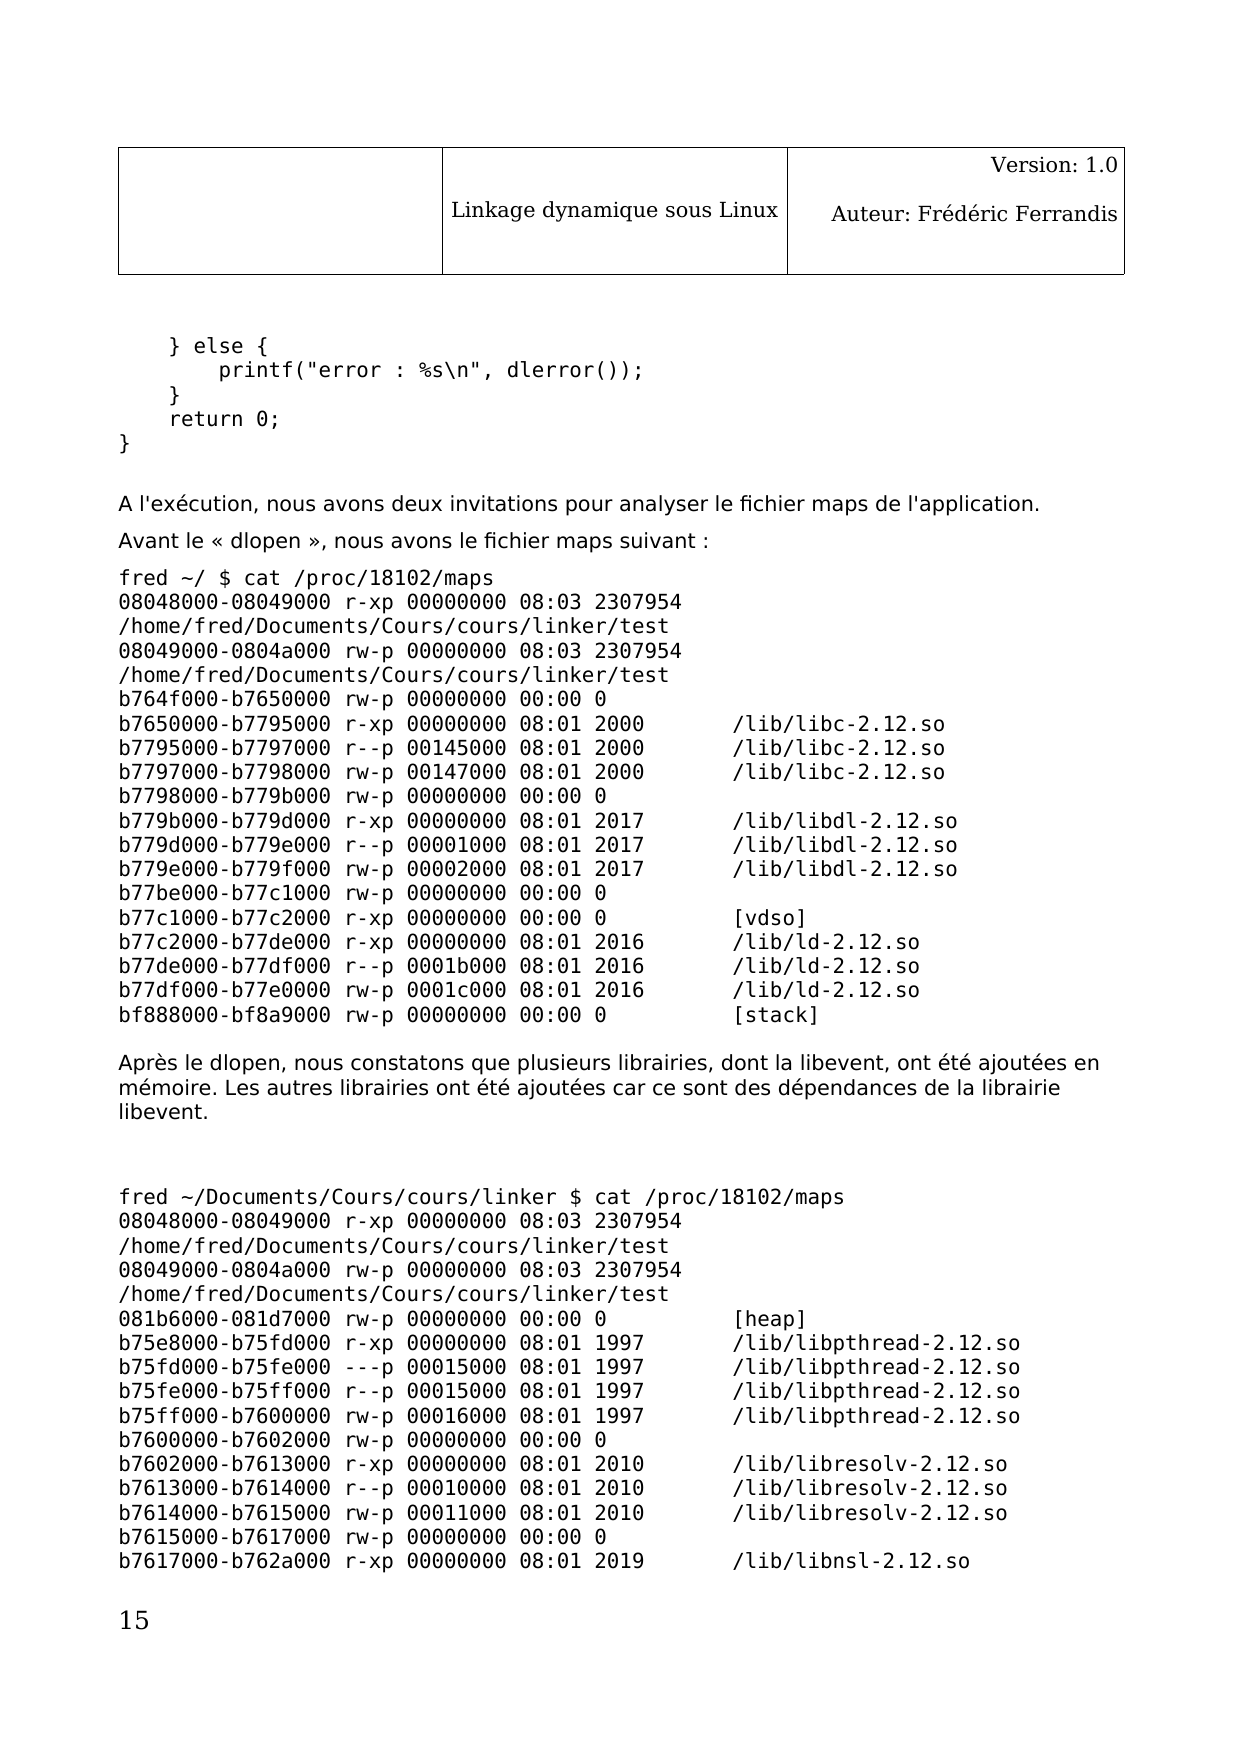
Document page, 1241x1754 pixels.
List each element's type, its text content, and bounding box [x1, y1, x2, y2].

text b7613000-b7614000 r--p 00010000 08:01 2010 /lib/libresolv-2.12.so [118, 1476, 1122, 1501]
text b7797000-b7798000 rw-p 00147000 08:01 2000 /lib/libc-2.12.so [118, 760, 1122, 784]
text } else { [118, 334, 1122, 358]
text fred ~/Documents/Cours/cours/linker $ cat /proc/18102/maps [118, 1185, 1122, 1209]
text b7602000-b7613000 r-xp 00000000 08:01 2010 /lib/libresolv-2.12.so [118, 1452, 1122, 1476]
text b7650000-b7795000 r-xp 00000000 08:01 2000 /lib/libc-2.12.so [118, 712, 1122, 736]
text b77df000-b77e0000 rw-p 0001c000 08:01 2016 /lib/ld-2.12.so [118, 978, 1122, 1003]
text } [118, 431, 1122, 456]
text b7600000-b7602000 rw-p 00000000 00:00 0 [118, 1428, 1122, 1452]
text return 0; [118, 407, 1122, 431]
text b75ff000-b7600000 rw-p 00016000 08:01 1997 /lib/libpthread-2.12.so [118, 1404, 1122, 1428]
text b77be000-b77c1000 rw-p 00000000 00:00 0 [118, 881, 1122, 906]
text 08048000-08049000 r-xp 00000000 08:03 2307954 /home/fred/Documents/Cours/cours/linker/test [118, 590, 1122, 639]
text fred ~/ $ cat /proc/18102/maps [118, 566, 1122, 590]
text b764f000-b7650000 rw-p 00000000 00:00 0 [118, 687, 1122, 712]
text b779e000-b779f000 rw-p 00002000 08:01 2017 /lib/libdl-2.12.so [118, 857, 1122, 881]
text b779d000-b779e000 r--p 00001000 08:01 2017 /lib/libdl-2.12.so [118, 833, 1122, 857]
text } [118, 383, 1122, 407]
text printf("error : %s\n", dlerror()); [118, 358, 1122, 383]
text b7798000-b779b000 rw-p 00000000 00:00 0 [118, 784, 1122, 809]
text b7617000-b762a000 r-xp 00000000 08:01 2019 /lib/libnsl-2.12.so [118, 1549, 1122, 1573]
text A l'exécution, nous avons deux invitations pour analyser le fichier maps de l'application. [118, 492, 1122, 517]
text b75fe000-b75ff000 r--p 00015000 08:01 1997 /lib/libpthread-2.12.so [118, 1379, 1122, 1404]
text 08049000-0804a000 rw-p 00000000 08:03 2307954 /home/fred/Documents/Cours/cours/linker/test [118, 639, 1122, 687]
text b75e8000-b75fd000 r-xp 00000000 08:01 1997 /lib/libpthread-2.12.so [118, 1331, 1122, 1355]
text Avant le « dlopen », nous avons le fichier maps suivant : [118, 529, 1122, 553]
text 08049000-0804a000 rw-p 00000000 08:03 2307954 /home/fred/Documents/Cours/cours/linker/test [118, 1258, 1122, 1307]
text bf888000-bf8a9000 rw-p 00000000 00:00 0 [stack] [118, 1003, 1122, 1027]
text Après le dlopen, nous constatons que plusieurs librairies, dont la libevent, ont été ajoutées en mémoire. Les autres librairies ont été ajoutées car ce sont des dépendances de la librairie libevent. [118, 1051, 1122, 1124]
text b77c1000-b77c2000 r-xp 00000000 00:00 0 [vdso] [118, 906, 1122, 930]
text b75fd000-b75fe000 ---p 00015000 08:01 1997 /lib/libpthread-2.12.so [118, 1355, 1122, 1379]
text b779b000-b779d000 r-xp 00000000 08:01 2017 /lib/libdl-2.12.so [118, 809, 1122, 833]
text b7795000-b7797000 r--p 00145000 08:01 2000 /lib/libc-2.12.so [118, 736, 1122, 760]
text b7614000-b7615000 rw-p 00011000 08:01 2010 /lib/libresolv-2.12.so [118, 1501, 1122, 1525]
text b77c2000-b77de000 r-xp 00000000 08:01 2016 /lib/ld-2.12.so [118, 930, 1122, 954]
text b7615000-b7617000 rw-p 00000000 00:00 0 [118, 1525, 1122, 1549]
text b77de000-b77df000 r--p 0001b000 08:01 2016 /lib/ld-2.12.so [118, 954, 1122, 978]
text 08048000-08049000 r-xp 00000000 08:03 2307954 /home/fred/Documents/Cours/cours/linker/test [118, 1209, 1122, 1258]
text 081b6000-081d7000 rw-p 00000000 00:00 0 [heap] [118, 1307, 1122, 1331]
